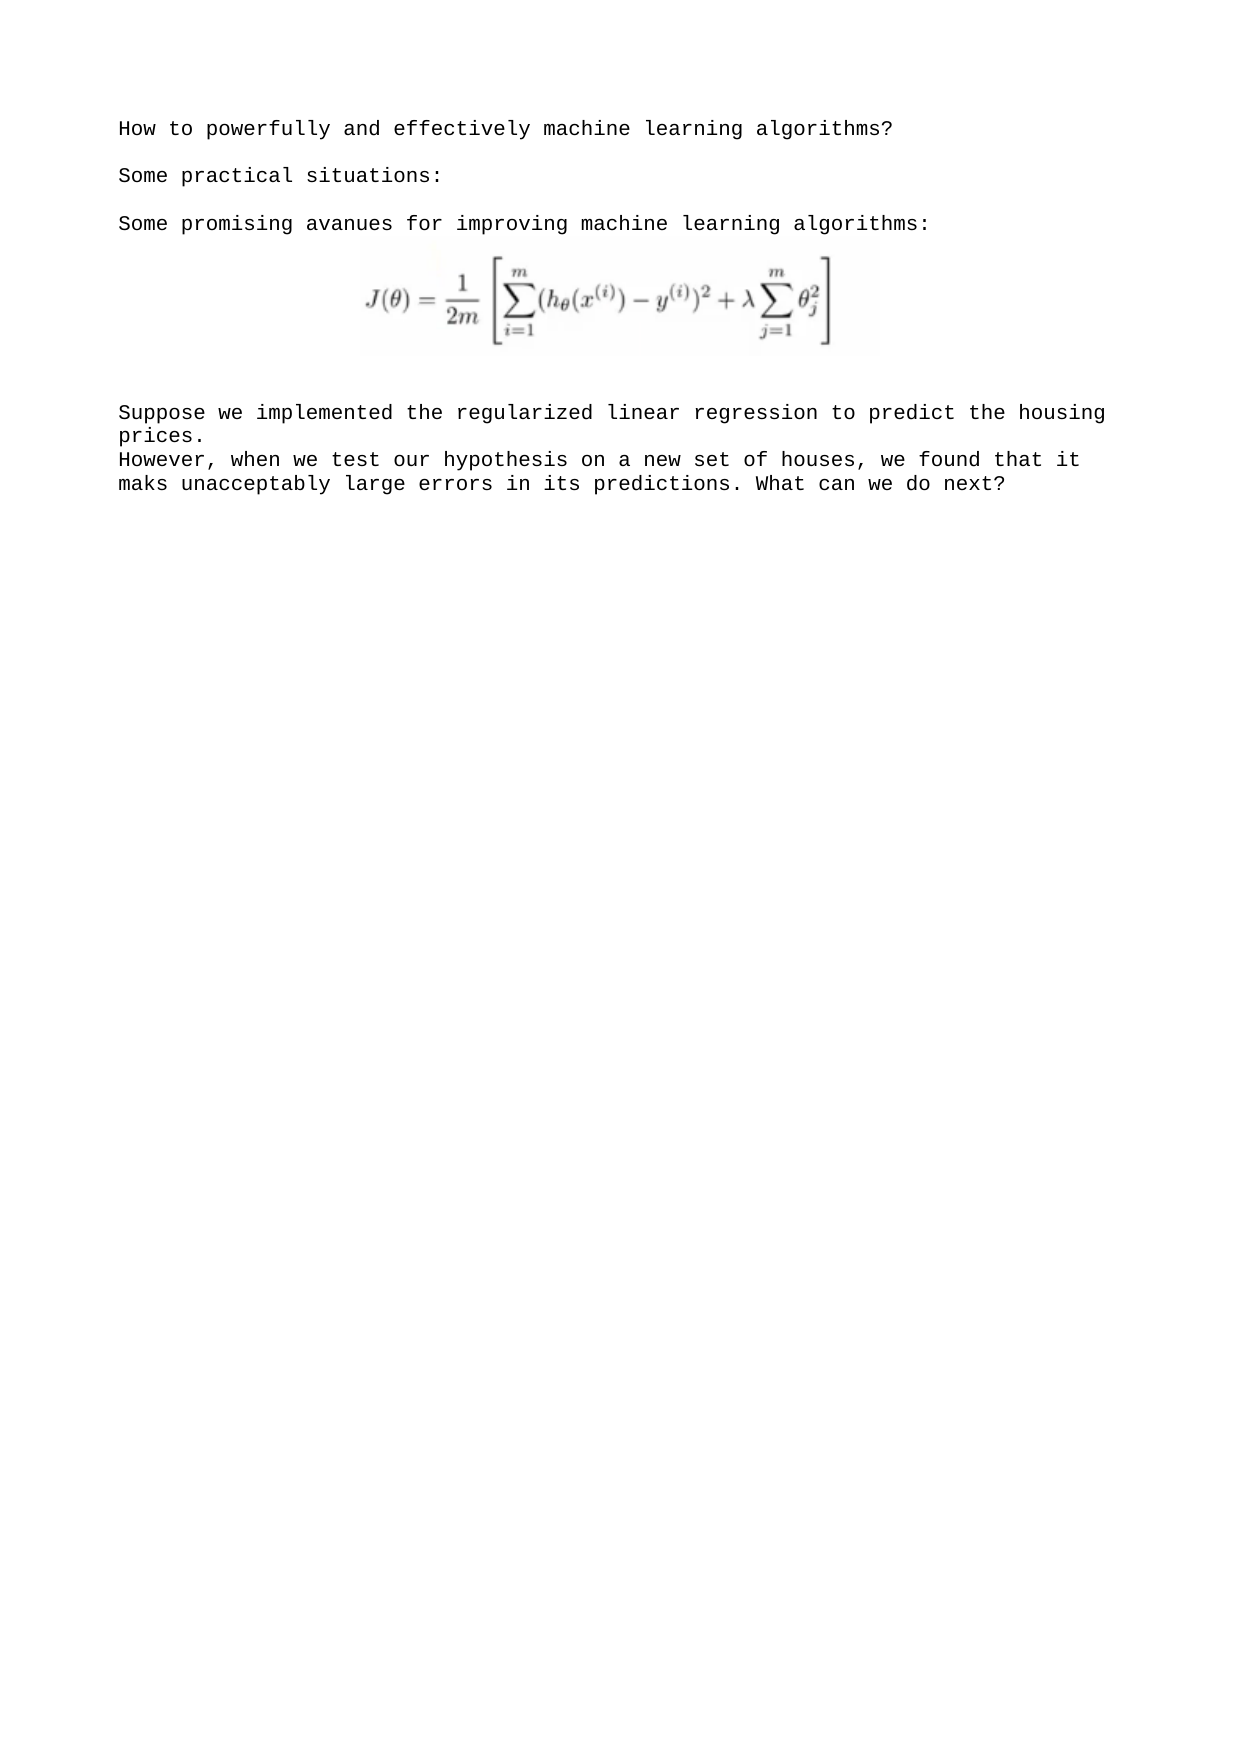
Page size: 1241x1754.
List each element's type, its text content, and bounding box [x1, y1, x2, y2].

text However, when we test our hypothesis on a new set of houses, we found that it maks unacceptably large errors in its predictions. What can we do next? [118, 449, 1122, 496]
text Some practical situations: [118, 165, 1122, 189]
text Suppose we implemented the regularized linear regression to predict the housing prices. [118, 402, 1122, 449]
text Some promising avanues for improving machine learning algorithms: [118, 213, 1122, 236]
picture [360, 236, 881, 356]
text How to powerfully and effectively machine learning algorithms? [118, 118, 1122, 142]
